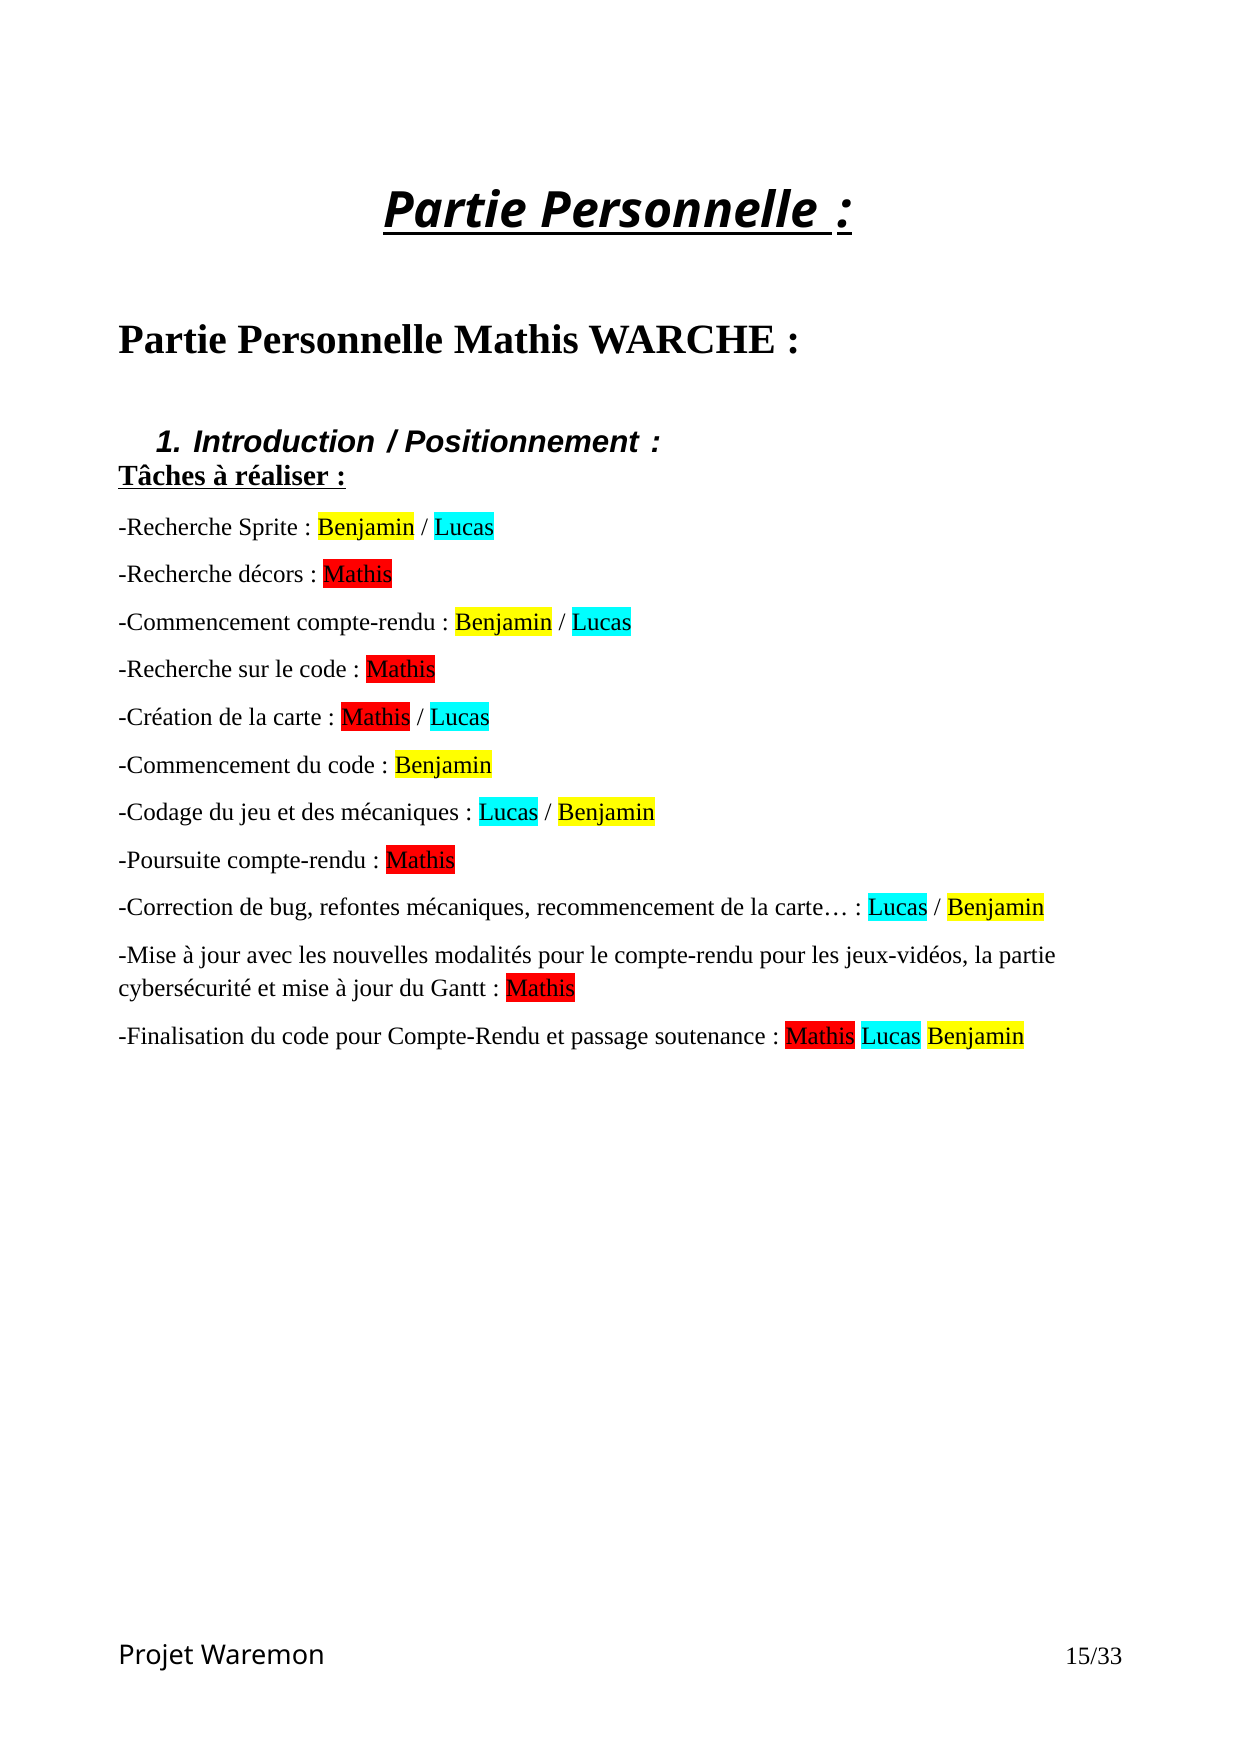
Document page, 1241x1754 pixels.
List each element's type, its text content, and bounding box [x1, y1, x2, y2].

text -Commencement du code : Benjamin [118, 750, 1122, 778]
text -Codage du jeu et des mécaniques : Lucas / Benjamin [118, 797, 1122, 826]
text -Recherche décors : Mathis [118, 559, 1122, 588]
list Introduction / Positionnement : [156, 423, 1122, 458]
text -Recherche sur le code : Mathis [118, 654, 1122, 683]
text -Commencement compte-rendu : Benjamin / Lucas [118, 607, 1122, 636]
text -Finalisation du code pour Compte-Rendu et passage soutenance : Mathis Lucas Benjamin [118, 1021, 1122, 1049]
text -Recherche Sprite : Benjamin / Lucas [118, 512, 1122, 540]
subtitle Partie Personnelle Mathis WARCHE : [118, 314, 1122, 362]
text -Mise à jour avec les nouvelles modalités pour le compte-rendu pour les jeux-vidéos, la partie cybersécurité et mise à jour du Gantt : Mathis [118, 940, 1122, 1002]
text Tâches à réaliser : [118, 458, 1122, 492]
subtitle Partie Personnelle : [118, 174, 1122, 242]
text -Poursuite compte-rendu : Mathis [118, 845, 1122, 874]
text -Correction de bug, refontes mécaniques, recommencement de la carte… : Lucas / Benjamin [118, 892, 1122, 921]
text -Création de la carte : Mathis / Lucas [118, 702, 1122, 731]
